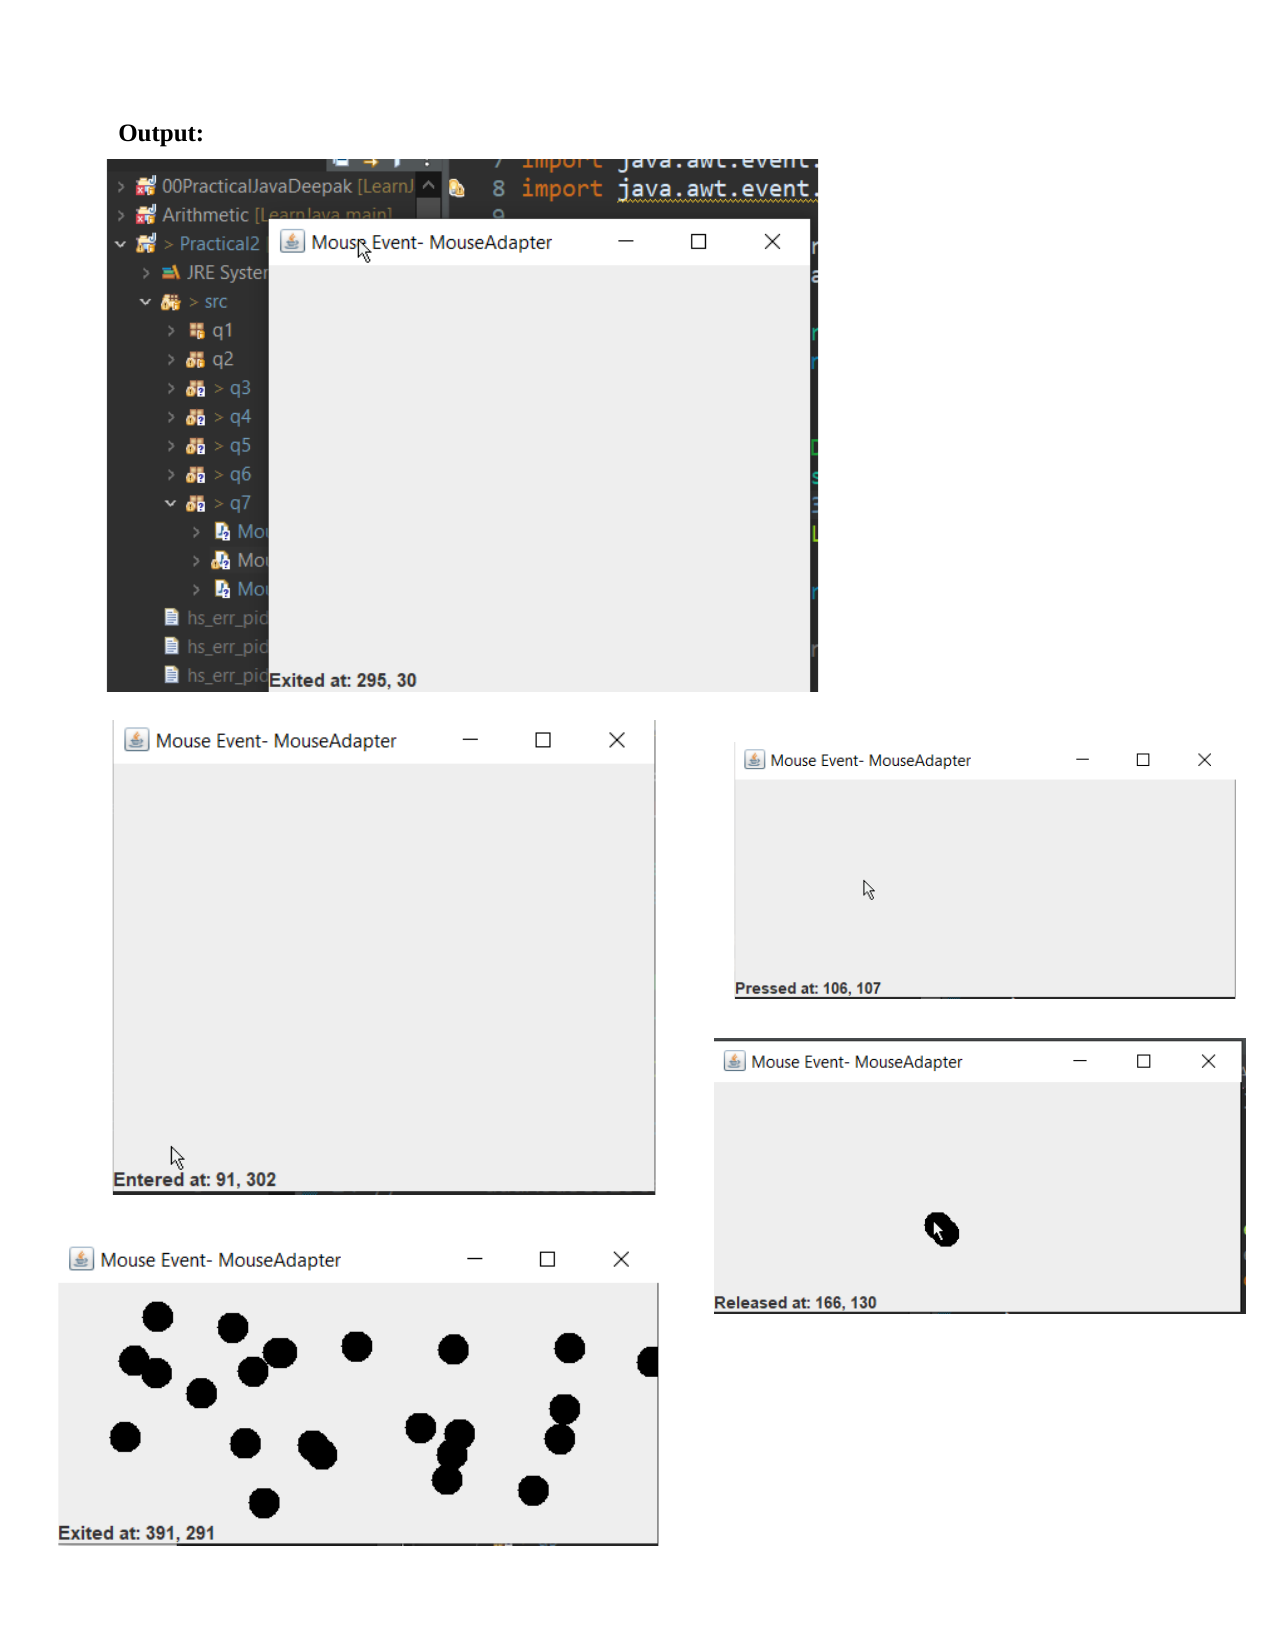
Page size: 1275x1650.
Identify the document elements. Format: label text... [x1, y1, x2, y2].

picture [734, 742, 1236, 999]
picture [714, 1038, 1246, 1314]
picture [112, 720, 656, 1195]
picture [58, 1238, 659, 1546]
text Output: [118, 118, 1157, 147]
picture [106, 159, 819, 692]
